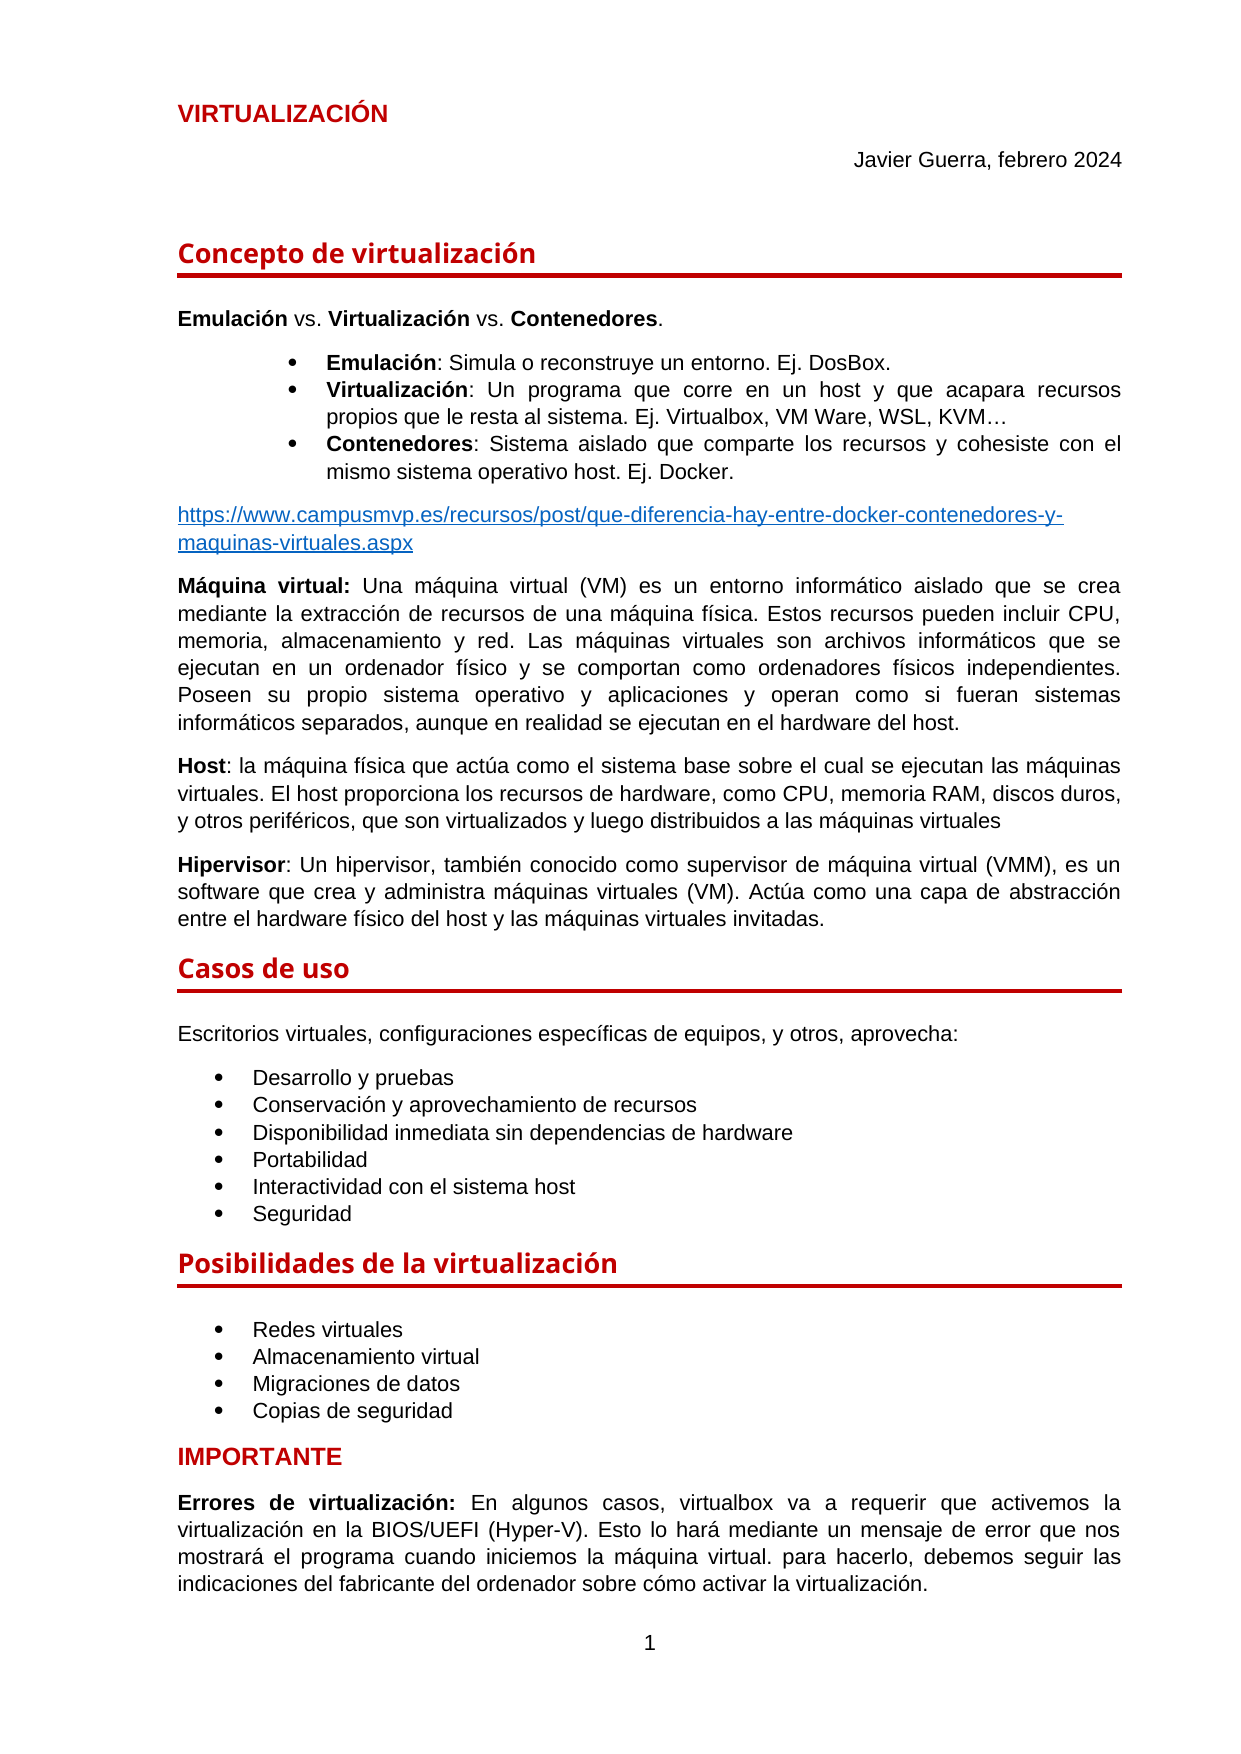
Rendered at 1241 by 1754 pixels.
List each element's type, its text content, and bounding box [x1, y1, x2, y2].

list Virtualización: Un programa que corre en un host y que acapara recursos propios que le resta al sistema. Ej. Virtualbox, VM Ware, WSL, KVM… [288, 377, 1122, 429]
text Escritorios virtuales, configuraciones específicas de equipos, y otros, aprovecha: [177, 1021, 1122, 1046]
list Contenedores: Sistema aislado que comparte los recursos y cohesiste con el mismo sistema operativo host. Ej. Docker. [288, 431, 1122, 484]
list Interactividad con el sistema host [215, 1174, 1122, 1199]
text https://www.campusmvp.es/recursos/post/que-diferencia-hay-entre-docker-contenedores-y-maquinas-virtuales.aspx [177, 502, 1122, 555]
list Emulación: Simula o reconstruye un entorno. Ej. DosBox. [288, 350, 1122, 375]
list Seguridad [215, 1201, 1122, 1226]
subtitle Casos de uso [177, 950, 1122, 989]
list Portabilidad [215, 1147, 1122, 1172]
list Copias de seguridad [215, 1398, 1122, 1423]
subtitle Virtualización [177, 99, 1122, 128]
subtitle Posibilidades de la virtualización [177, 1245, 1122, 1284]
text Máquina virtual: Una máquina virtual (VM) es un entorno informático aislado que se crea mediante la extracción de recursos de una máquina física. Estos recursos pueden incluir CPU, memoria, almacenamiento y red. Las máquinas virtuales son archivos informáticos que se ejecutan en un ordenador físico y se comportan como ordenadores físicos independientes. Poseen su propio sistema operativo y aplicaciones y operan como si fueran sistemas informáticos separados, aunque en realidad se ejecutan en el hardware del host. [177, 573, 1122, 734]
text Host: la máquina física que actúa como el sistema base sobre el cual se ejecutan las máquinas virtuales. El host proporciona los recursos de hardware, como CPU, memoria RAM, discos duros, y otros periféricos, que son virtualizados y luego distribuidos a las máquinas virtuales [177, 753, 1122, 833]
text Hipervisor: Un hipervisor, también conocido como supervisor de máquina virtual (VMM), es un software que crea y administra máquinas virtuales (VM). Actúa como una capa de abstracción entre el hardware físico del host y las máquinas virtuales invitadas. [177, 851, 1122, 931]
text Javier Guerra, febrero 2024 [177, 147, 1122, 172]
list Disponibilidad inmediata sin dependencias de hardware [215, 1119, 1122, 1145]
list Redes virtuales [215, 1316, 1122, 1342]
list Desarrollo y pruebas [215, 1065, 1122, 1090]
list Migraciones de datos [215, 1371, 1122, 1396]
subtitle IMPORTANTE [177, 1442, 1122, 1471]
list Conservación y aprovechamiento de recursos [215, 1092, 1122, 1117]
text Errores de virtualización: En algunos casos, virtualbox va a requerir que activemos la virtualización en la BIOS/UEFI (Hyper-V). Esto lo hará mediante un mensaje de error que nos mostrará el programa cuando iniciemos la máquina virtual. para hacerlo, debemos seguir las indicaciones del fabricante del ordenador sobre cómo activar la virtualización. [177, 1489, 1122, 1596]
list Almacenamiento virtual [215, 1344, 1122, 1369]
text Emulación vs. Virtualización vs. Contenedores. [177, 306, 1122, 331]
subtitle Concepto de virtualización [177, 234, 1122, 273]
